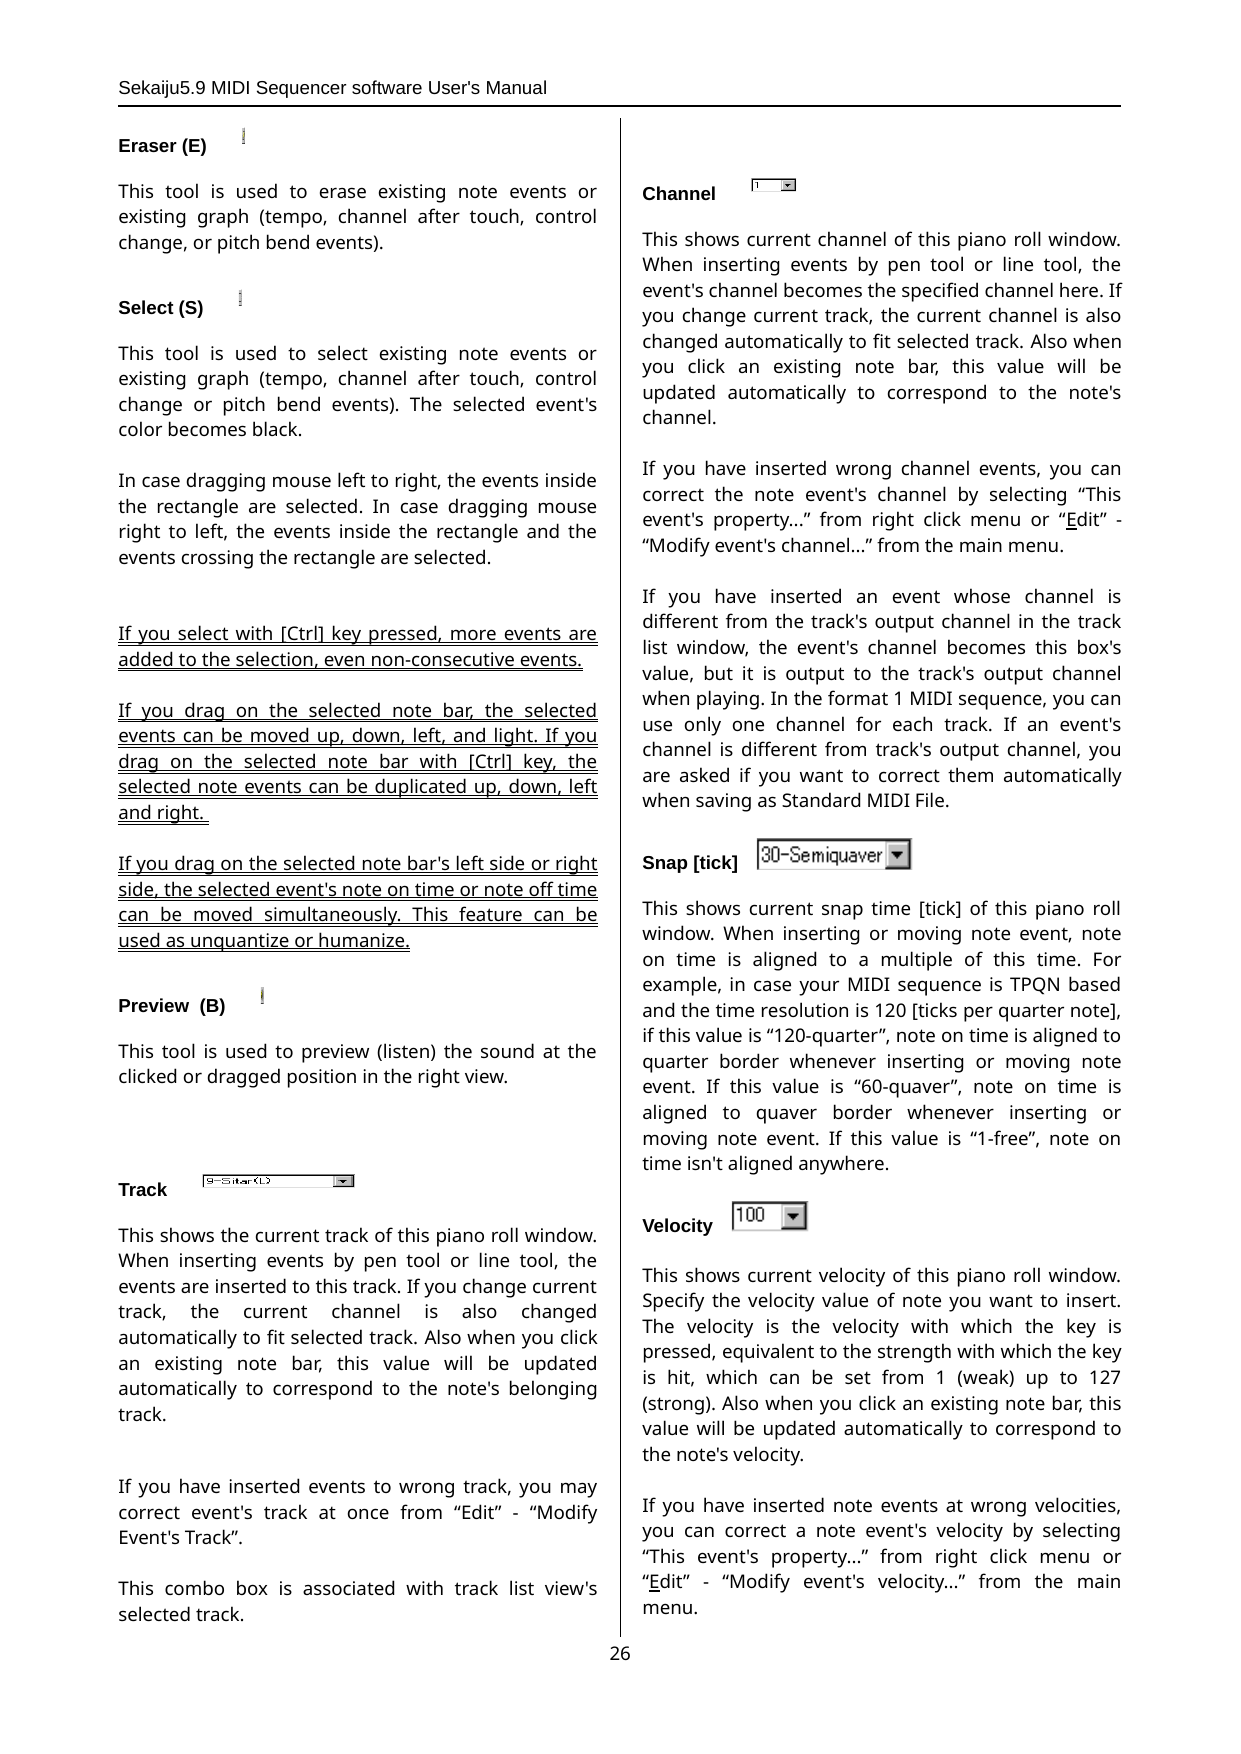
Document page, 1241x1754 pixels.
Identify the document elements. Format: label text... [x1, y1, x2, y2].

text If you have inserted wrong channel events, you can correct the note event's channel by selecting “This event's property...” from right click menu or “Edit” - “Modify event's channel...” from the main menu. [642, 456, 1122, 558]
text If you have inserted an event whose channel is different from the track's output channel in the track list window, the event's channel becomes this box's value, but it is output to the track's output channel when playing. In the format 1 MIDI sequence, you can use only one channel for each track. If an event's channel is different from track's output channel, you are asked if you want to correct them automatically when saving as Standard MIDI File. [642, 583, 1122, 813]
text Select (S) [118, 280, 598, 318]
text This combo box is associated with track list view's selected track. [118, 1576, 598, 1627]
picture [731, 1201, 810, 1233]
picture [260, 987, 264, 1004]
text and right. [118, 799, 598, 825]
text side, the selected event's note on time or note off time [118, 876, 598, 897]
text used as unquantize or humanize. [118, 927, 598, 952]
text This shows current snap time [tick] of this piano roll window. When inserting or moving note event, note on time is aligned to a multiple of this time. For example, in case your MIDI sequence is TPQN based and the time resolution is 120 [ticks per quarter note], if this value is “120-quarter”, note on time is aligned to quarter border whenever inserting or moving note event. If this value is “60-quaver”, note on time is aligned to quaver border whenever inserting or moving note event. If this value is “1-free”, note on time isn't aligned anywhere. [642, 895, 1122, 1176]
text If you drag on the selected note bar's left side or right [118, 850, 598, 872]
text In case dragging mouse left to right, the events inside the rectangle are selected. In case dragging mouse right to left, the events inside the rectangle and the events crossing the rectangle are selected. [118, 468, 598, 570]
text Snap [tick] [642, 838, 1122, 874]
text This tool is used to erase existing note events or existing graph (tempo, channel after touch, control change, or pitch bend events). [118, 178, 598, 254]
text If you drag on the selected note bar, the selected [118, 697, 598, 719]
text If you have inserted note events at wrong velocities, you can correct a note event's velocity by selecting “This event's property...” from right click menu or “Edit” - “Modify event's velocity...” from the main menu. [642, 1492, 1122, 1619]
text drag on the selected note bar with [Ctrl] key, the [118, 748, 598, 770]
text This tool is used to preview (listen) the sound at the clicked or dragged position in the right view. [118, 1038, 598, 1089]
text This shows the current track of this piano roll window. When inserting events by pen tool or line tool, the events are inserted to this track. If you change current track, the current channel is also changed automatically to fit selected track. Also when you click an existing note bar, this value will be updated automatically to correspond to the note's belonging track. [118, 1222, 598, 1426]
text Channel [642, 169, 1122, 204]
picture [202, 1174, 357, 1188]
text If you select with [Ctrl] key pressed, more events are [118, 621, 598, 642]
text Track [118, 1166, 598, 1201]
text This shows current channel of this piano roll window. When inserting events by pen tool or line tool, the event's channel becomes the specified channel here. If you change current track, the current channel is also changed automatically to fit selected track. Also when you click an existing note bar, this value will be updated automatically to correspond to the note's channel. [642, 226, 1122, 430]
text can be moved simultaneously. This feature can be [118, 901, 598, 923]
text Preview (B) [118, 978, 598, 1016]
text events can be moved up, down, left, and light. If you [118, 722, 598, 744]
text added to the selection, even non-consecutive events. [118, 646, 598, 672]
text Eraser (E) [118, 118, 598, 156]
text Velocity [642, 1201, 1122, 1237]
text If you have inserted events to wrong track, you may correct event's track at once from “Edit” - “Modify Event's Track”. [118, 1473, 598, 1550]
picture [751, 178, 797, 192]
text selected note events can be duplicated up, down, left [118, 774, 598, 795]
text This shows current velocity of this piano roll window. Specify the velocity value of note you want to insert. The velocity is the velocity with which the key is pressed, equivalent to the strength with which the key is hit, which can be set from 1 (weak) up to 127 (strong). Also when you click an existing note bar, this value will be updated automatically to correspond to the note's velocity. [642, 1262, 1122, 1466]
text This tool is used to select existing note events or existing graph (tempo, channel after touch, control change or pitch bend events). The selected event's color becomes black. [118, 340, 598, 442]
